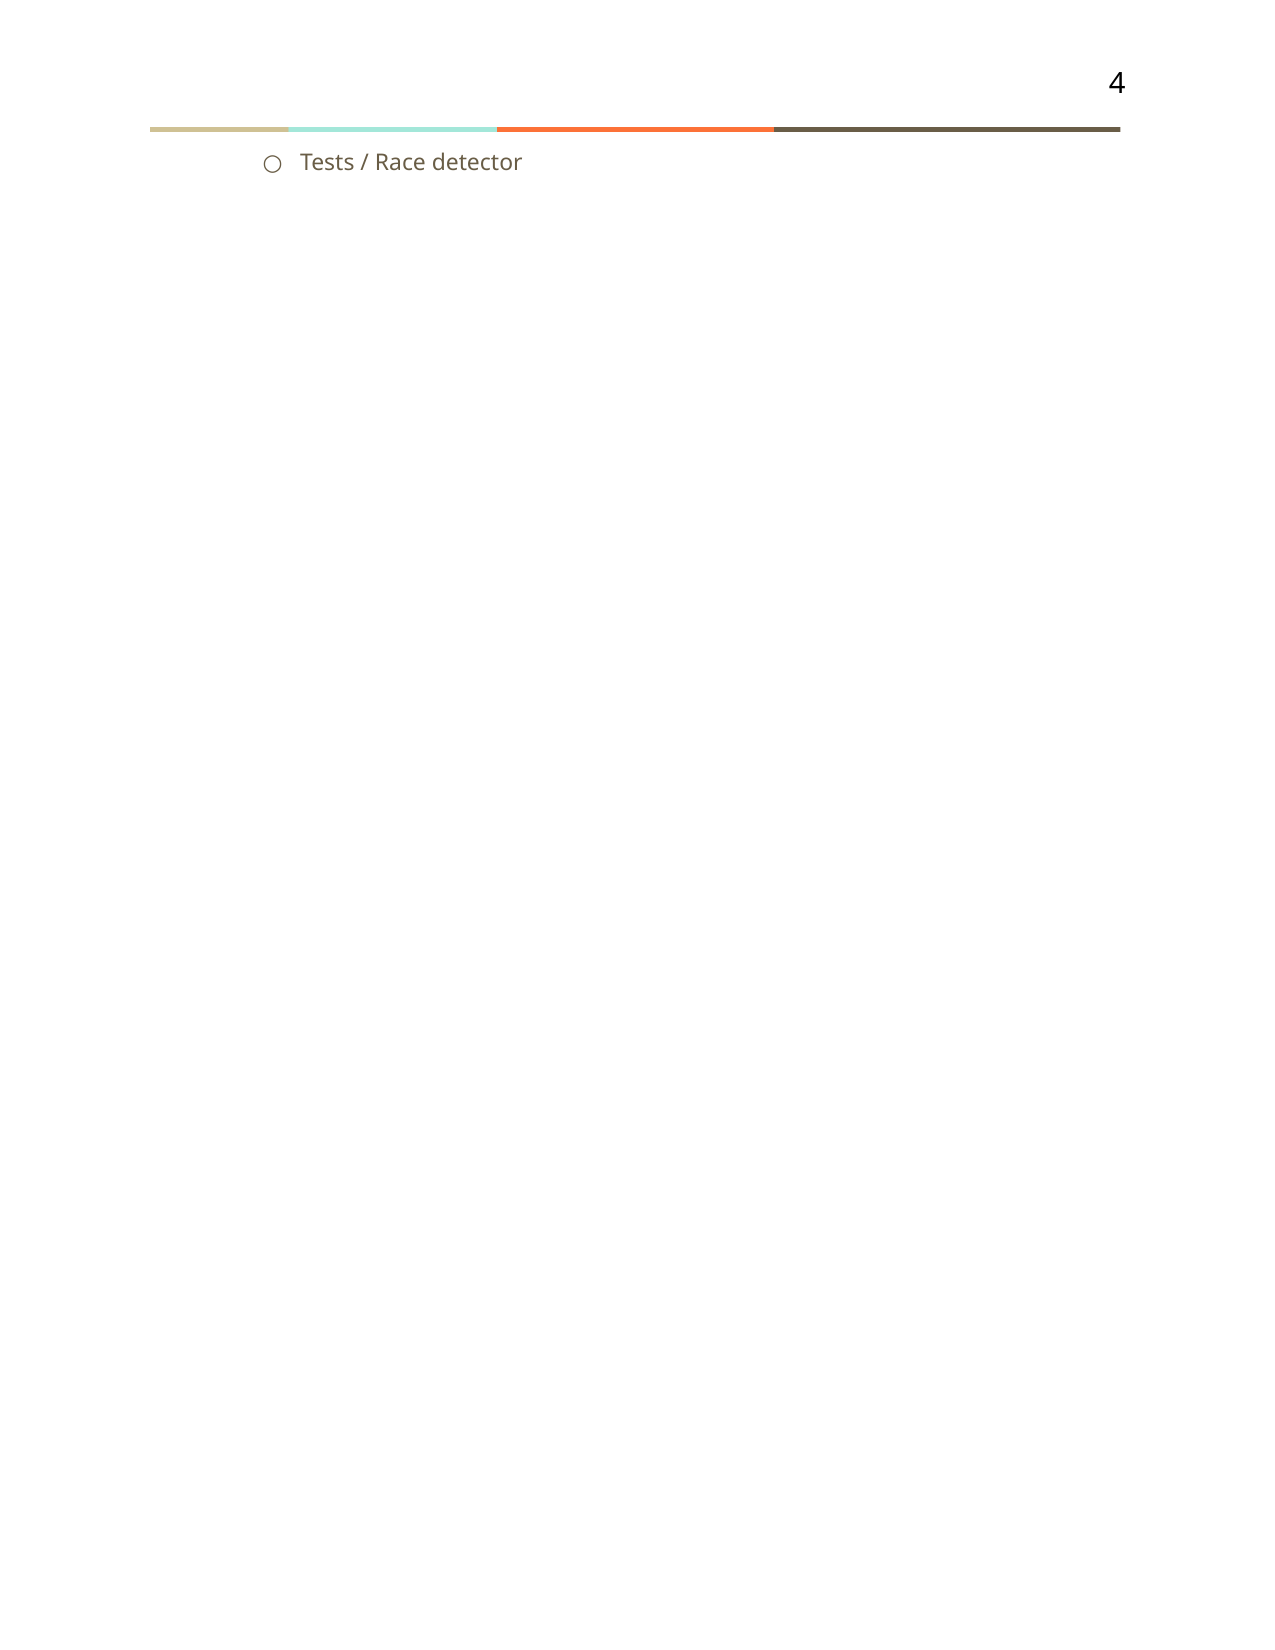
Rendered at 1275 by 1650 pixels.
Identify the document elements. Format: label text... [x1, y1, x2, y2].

list Tests / Race detector [262, 146, 1125, 177]
picture [150, 127, 1121, 132]
